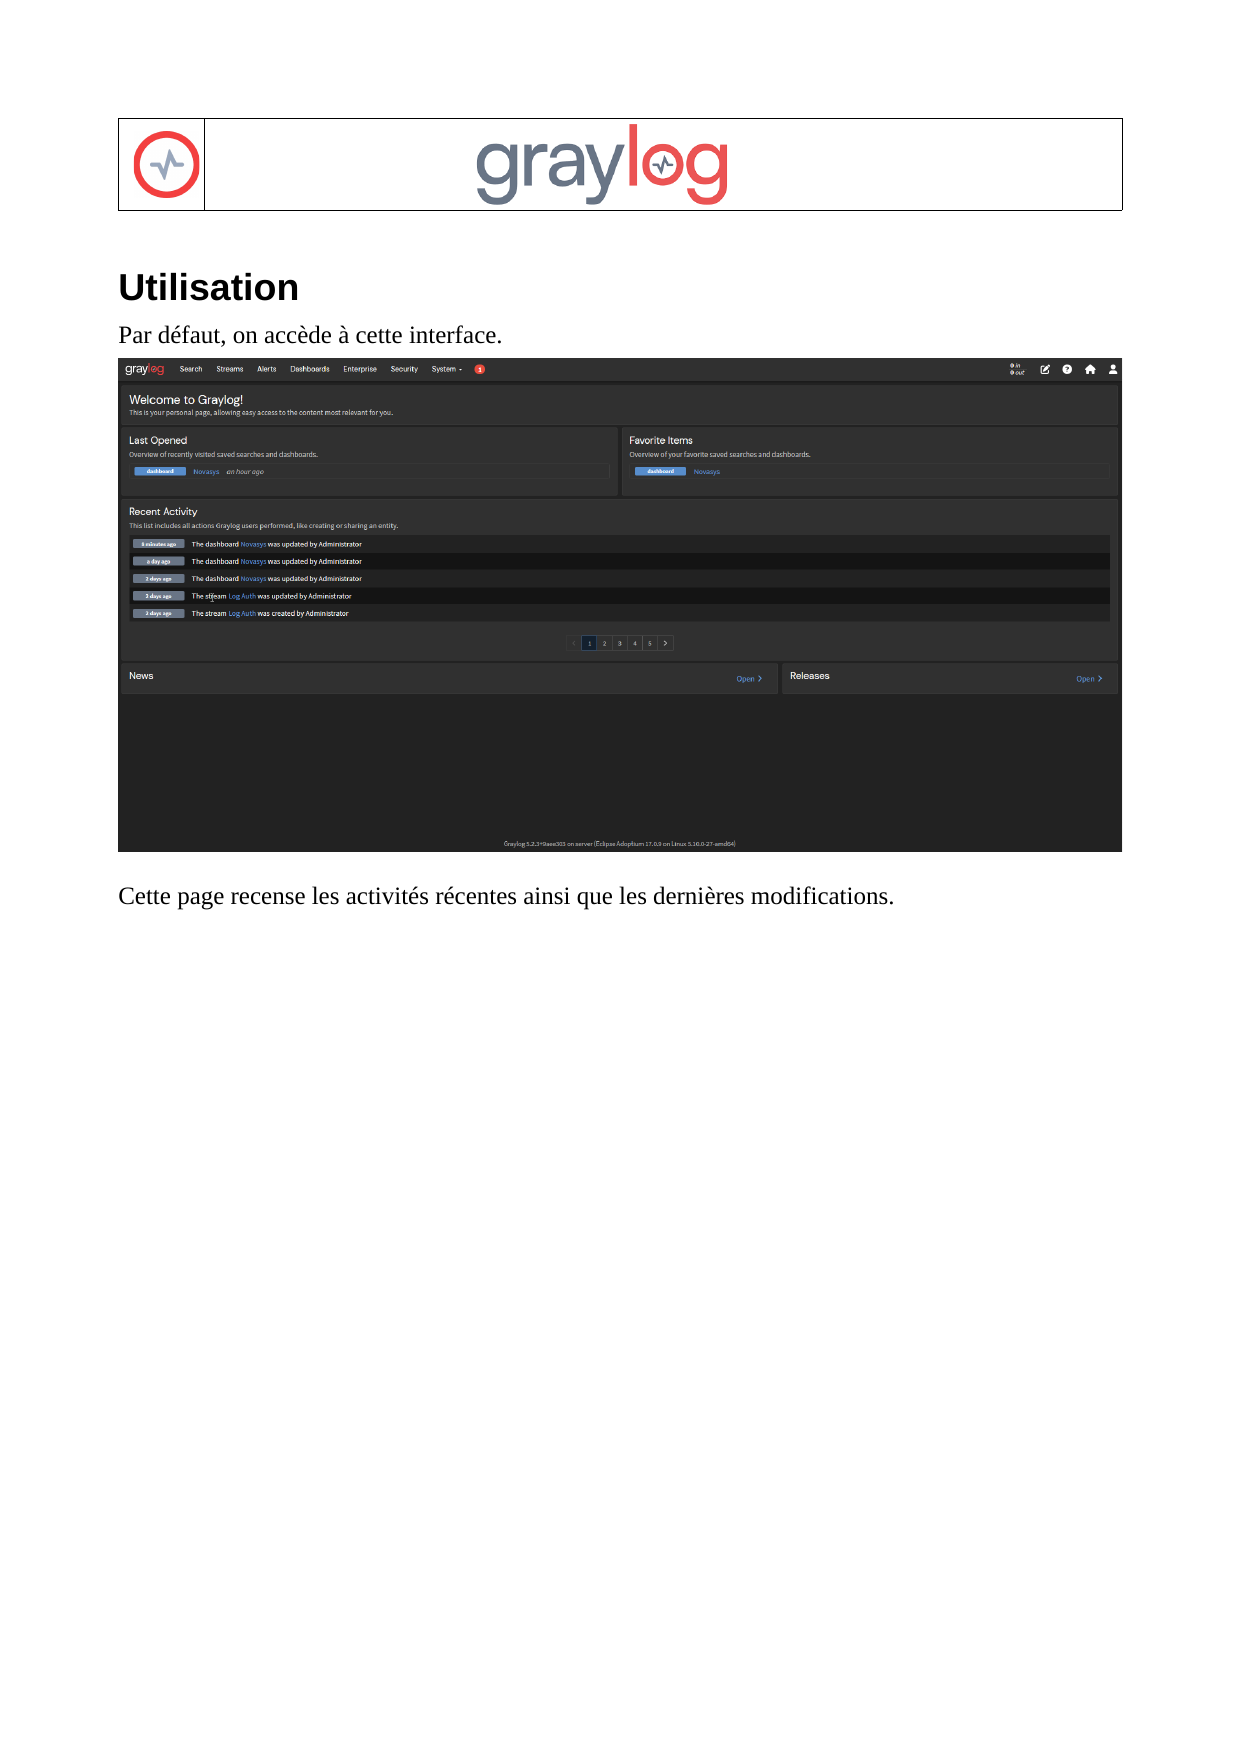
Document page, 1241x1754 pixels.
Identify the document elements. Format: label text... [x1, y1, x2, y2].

picture [476, 124, 728, 205]
text Par défaut, on accède à cette interface. [118, 321, 1122, 349]
picture [133, 131, 200, 198]
text Cette page recense les activités récentes ainsi que les dernières modifications. [118, 881, 1122, 909]
picture [118, 358, 1123, 852]
subtitle Utilisation [118, 265, 1122, 308]
